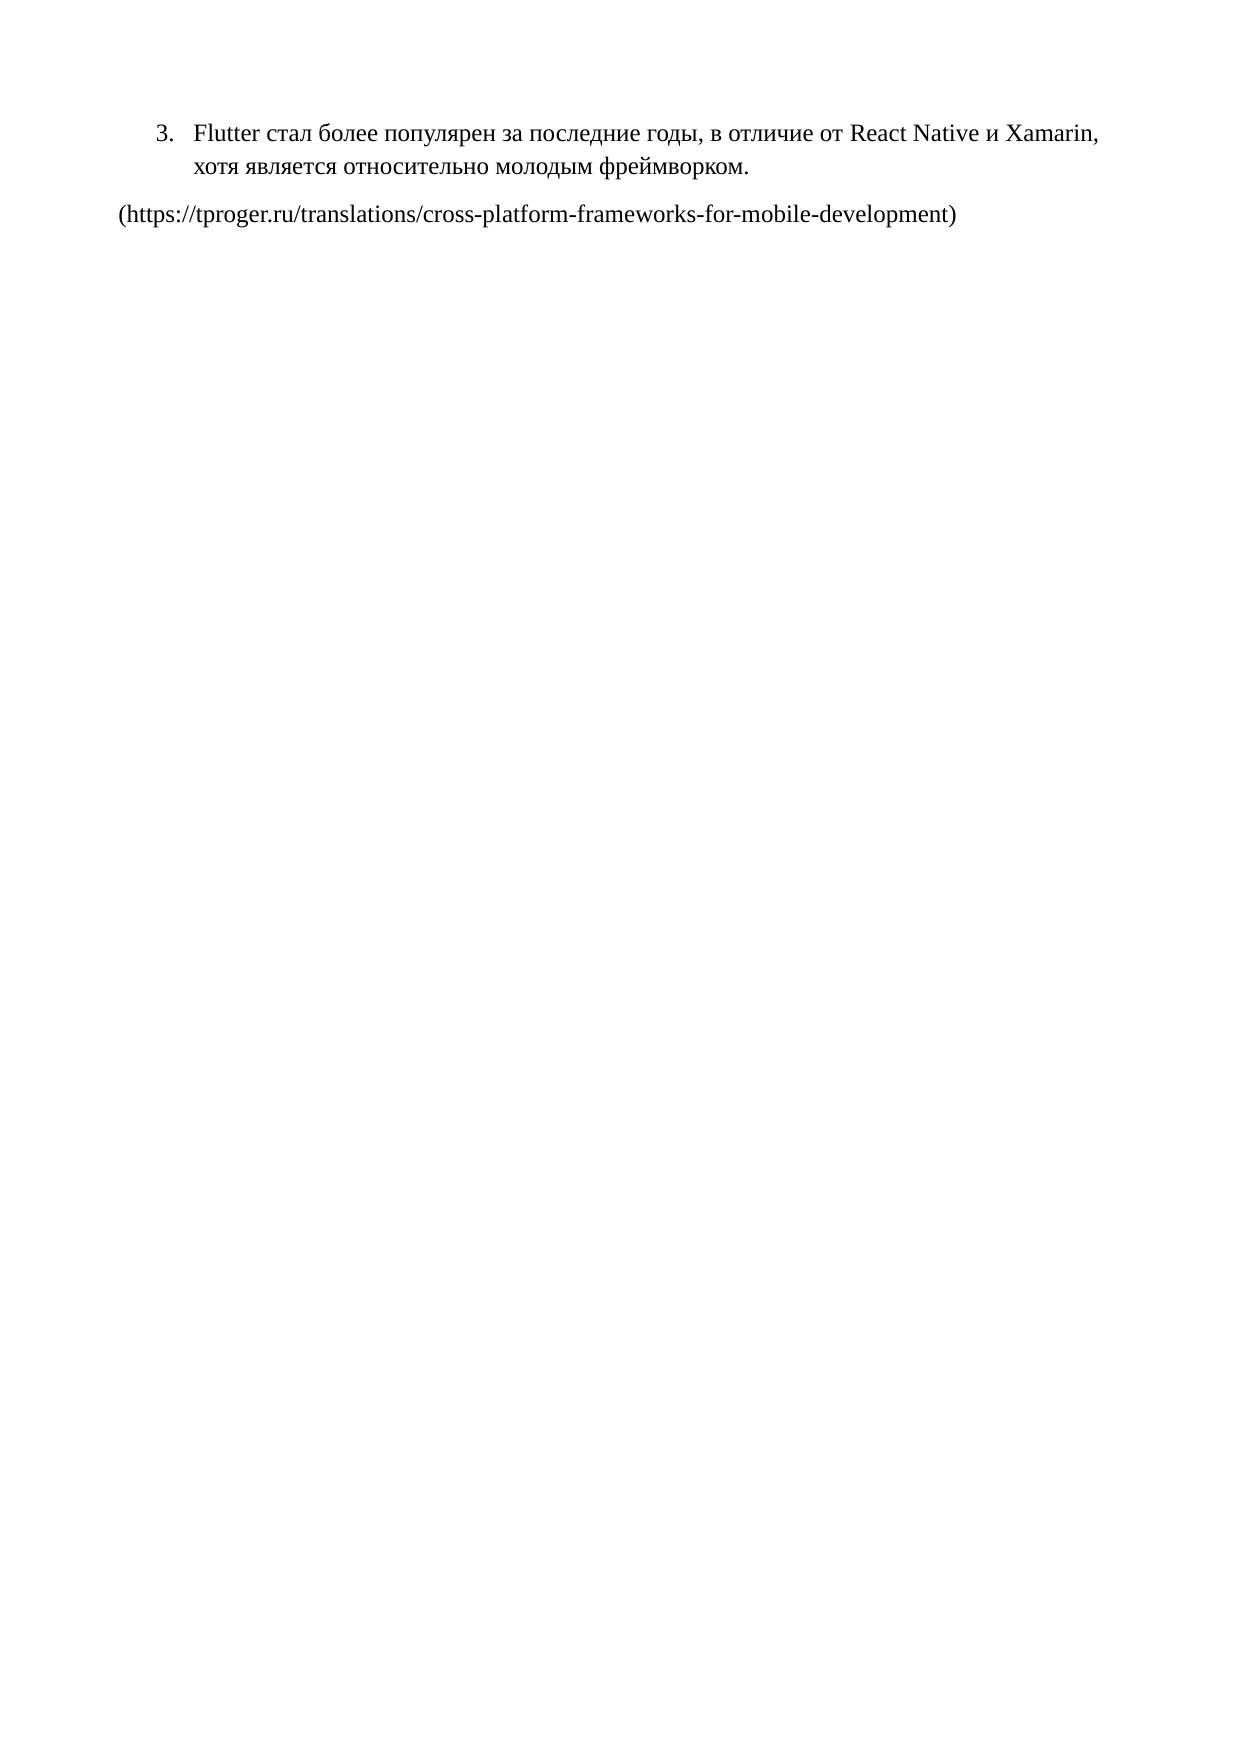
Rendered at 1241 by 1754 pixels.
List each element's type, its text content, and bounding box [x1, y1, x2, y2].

list Flutter стал более популярен за последние годы, в отличие от React Native и Xamarin, хотя является относительно молодым фреймворком. [156, 118, 1122, 180]
text (https://tproger.ru/translations/cross-platform-frameworks-for-mobile-development) [118, 199, 1122, 227]
